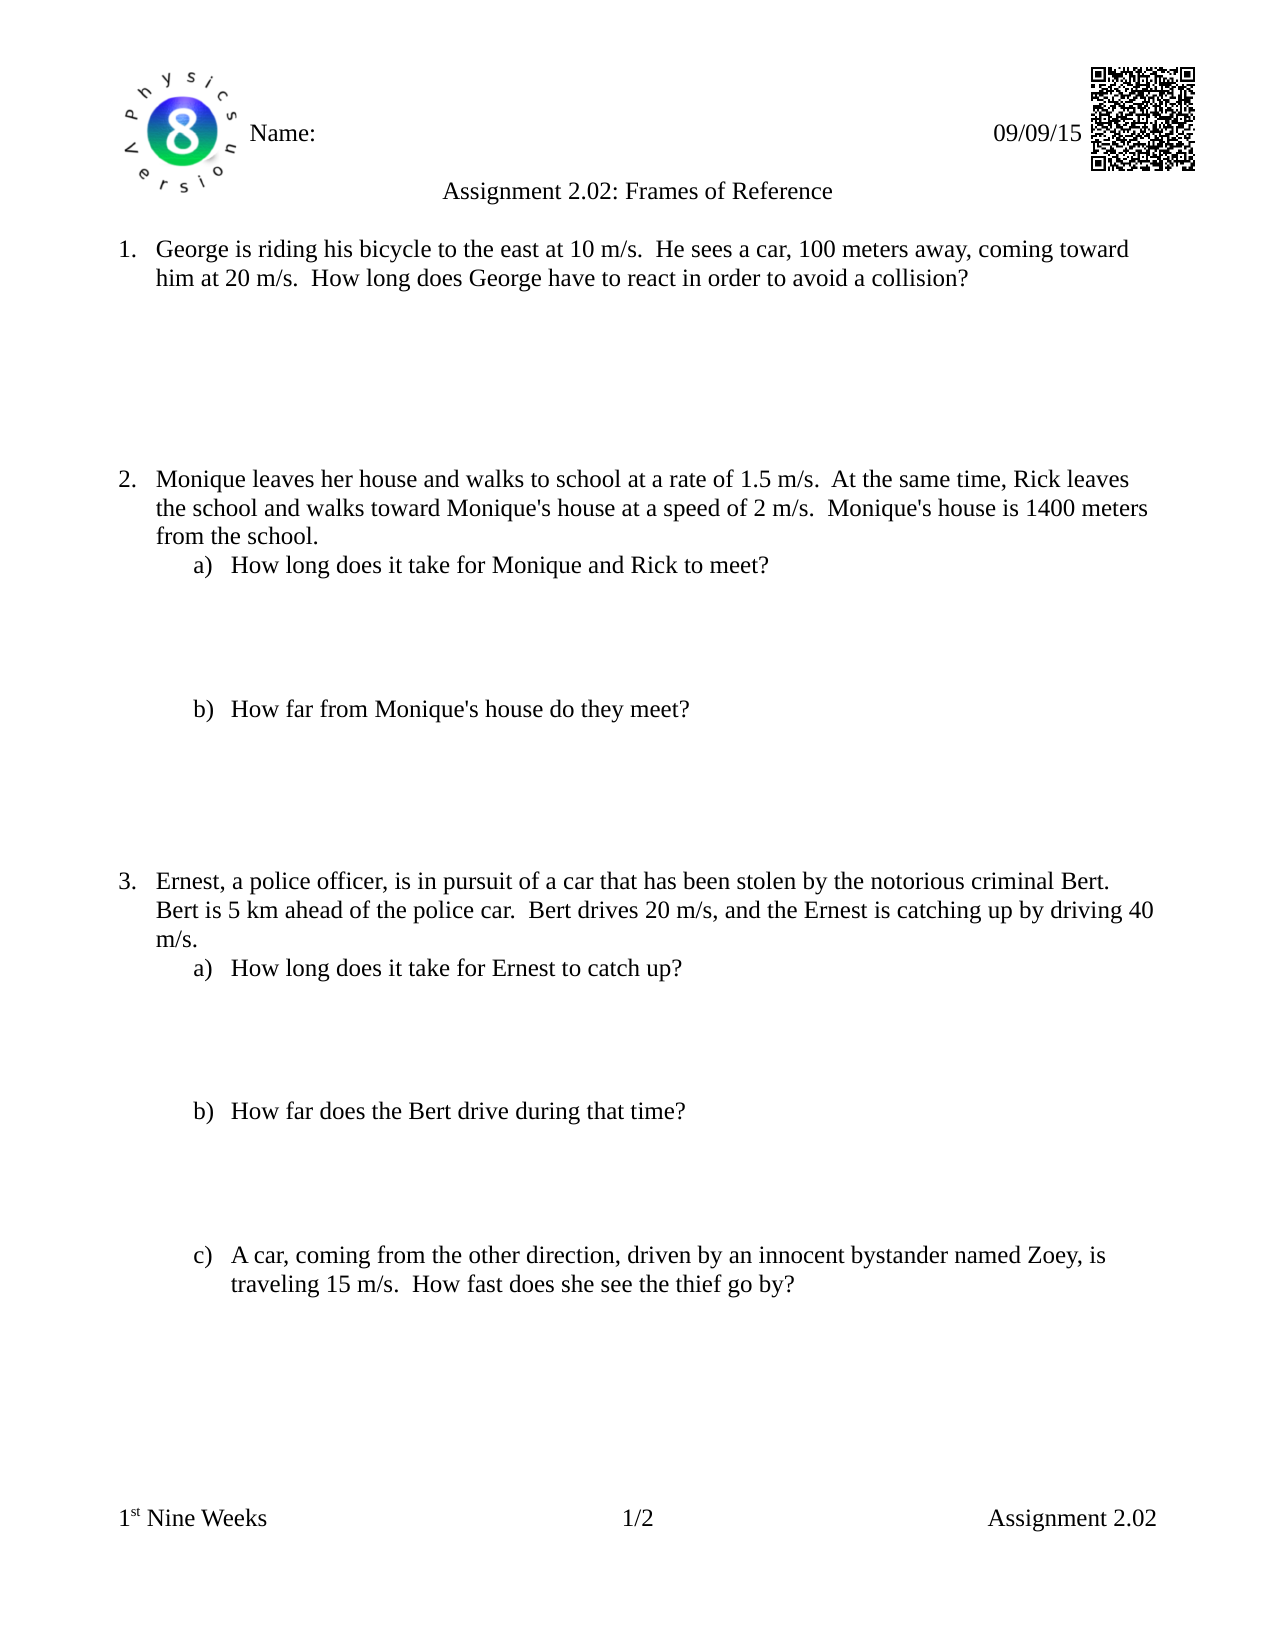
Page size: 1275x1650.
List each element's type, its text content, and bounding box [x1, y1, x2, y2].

picture [124, 72, 237, 193]
list A car, coming from the other direction, driven by an innocent bystander named Zoey, is traveling 15 m/s. How fast does she see the thief go by? [193, 1240, 1157, 1298]
list Monique leaves her house and walks to school at a rate of 1.5 m/s. At the same time, Rick leaves the school and walks toward Monique's house at a speed of 2 m/s. Monique's house is 1400 meters from the school. [118, 464, 1157, 550]
list How long does it take for Monique and Rick to meet? [193, 550, 1157, 579]
list How far does the Bert drive during that time? [193, 1096, 1157, 1125]
list How long does it take for Ernest to catch up? [193, 953, 1157, 981]
text Assignment 2.02: Frames of Reference [118, 176, 1157, 205]
list George is riding his bicycle to the east at 10 m/s. He sees a car, 100 meters away, coming toward him at 20 m/s. How long does George have to react in order to avoid a collision? [118, 234, 1157, 291]
list How far from Monique's house do they meet? [193, 694, 1157, 723]
list Ernest, a police officer, is in pursuit of a car that has been stolen by the notorious criminal Bert. Bert is 5 km ahead of the police car. Bert drives 20 m/s, and the Ernest is catching up by driving 40 m/s. [118, 866, 1157, 953]
picture [1082, 58, 1203, 179]
